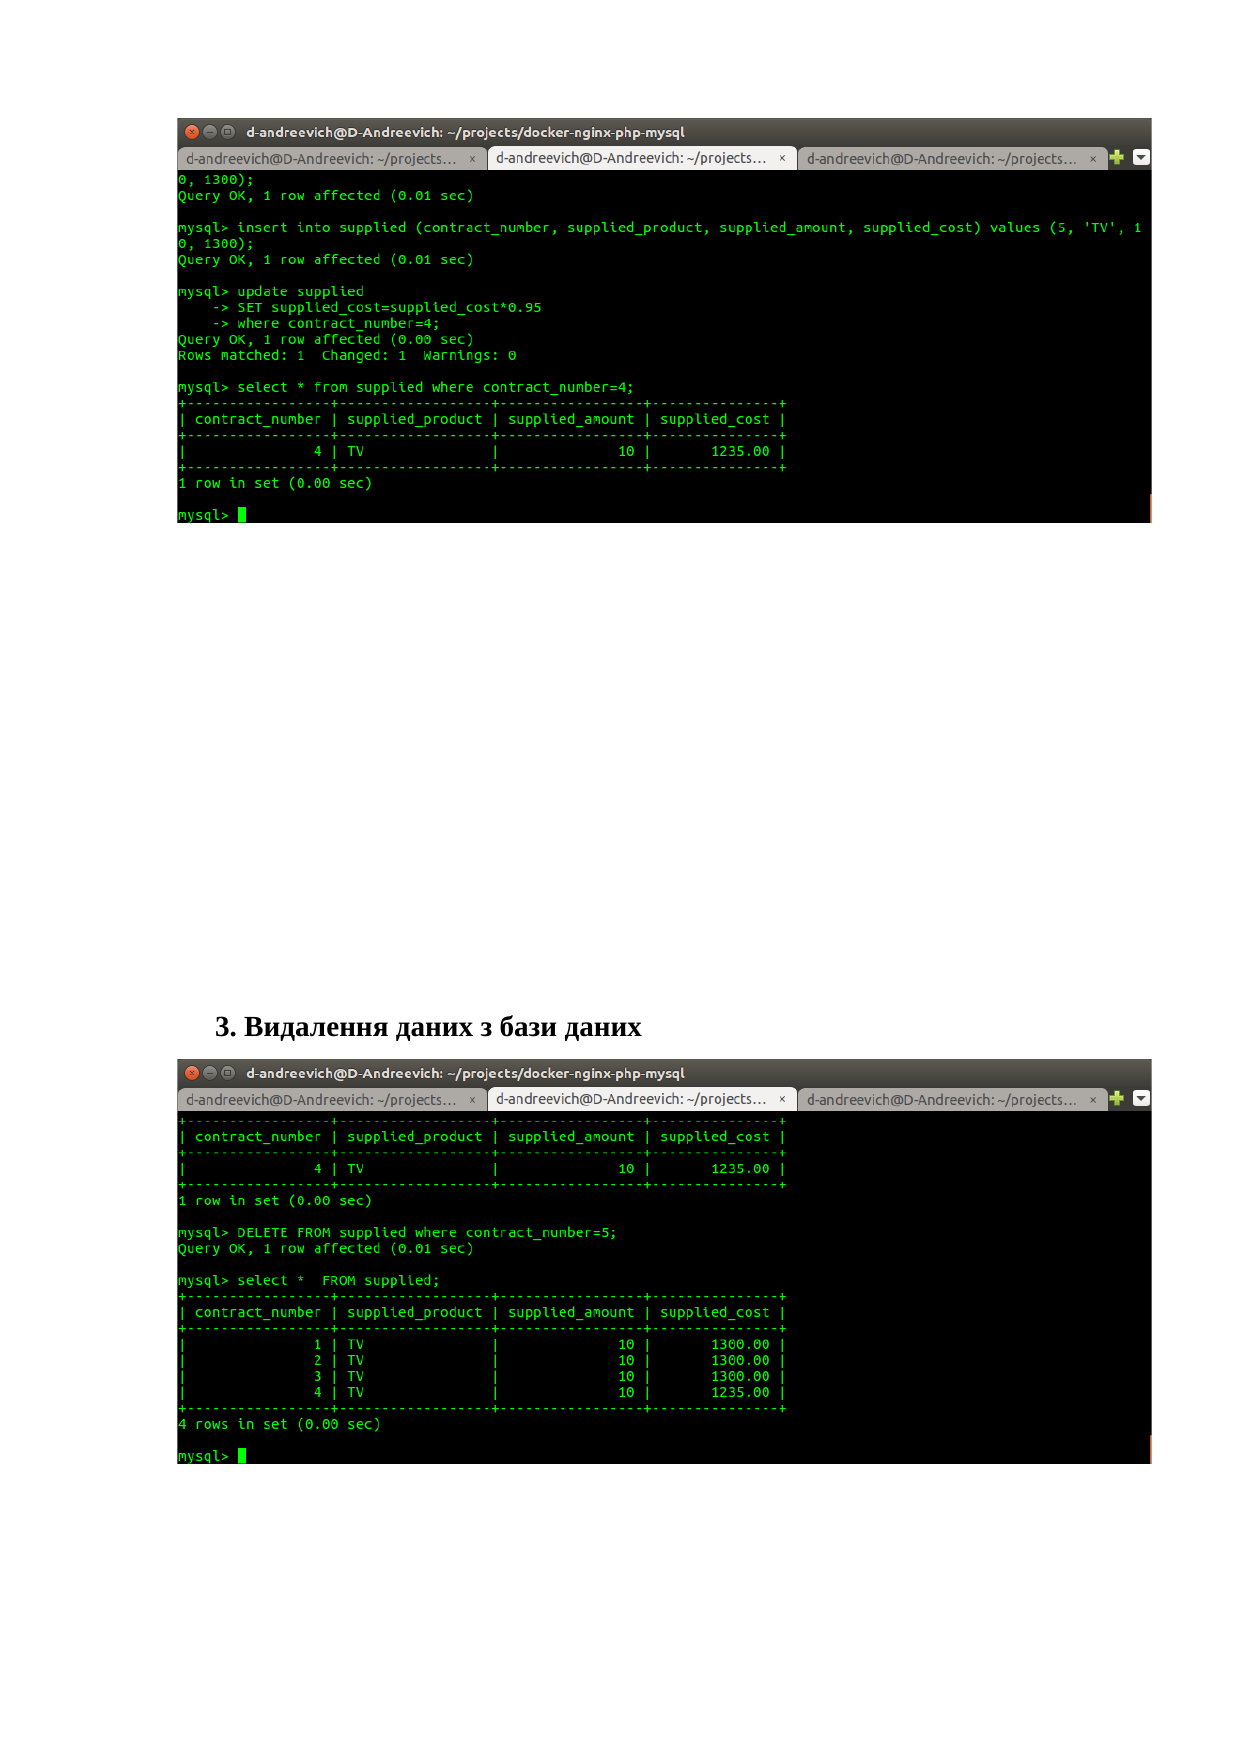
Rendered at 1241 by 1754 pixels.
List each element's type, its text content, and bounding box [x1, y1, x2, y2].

text 3. Видалення даних з бази даних [177, 1009, 1152, 1043]
picture [177, 1059, 1152, 1464]
picture [177, 118, 1152, 523]
